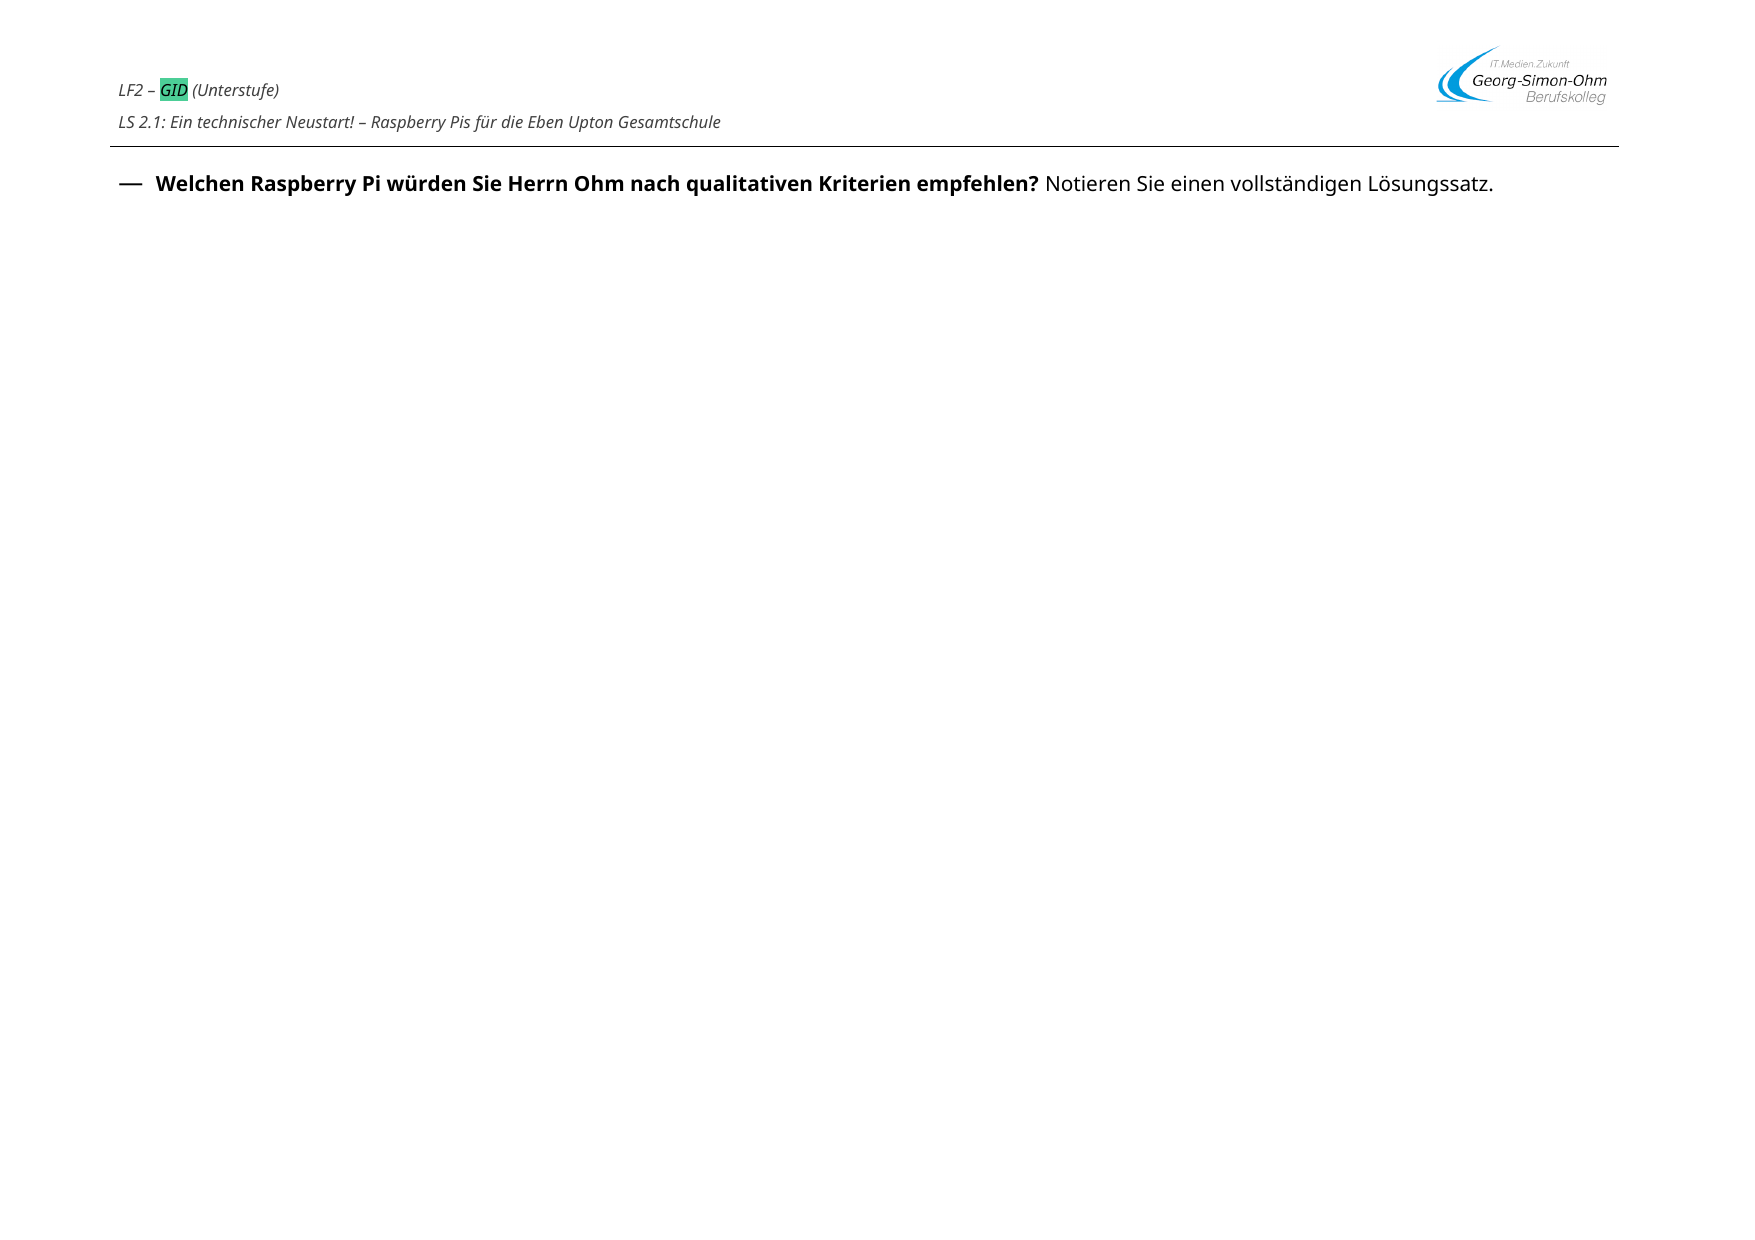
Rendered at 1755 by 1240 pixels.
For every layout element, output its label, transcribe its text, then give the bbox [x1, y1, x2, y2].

list Welchen Raspberry Pi würden Sie Herrn Ohm nach qualitativen Kriterien empfehlen? Notieren Sie einen vollständigen Lösungssatz. [118, 165, 1607, 199]
